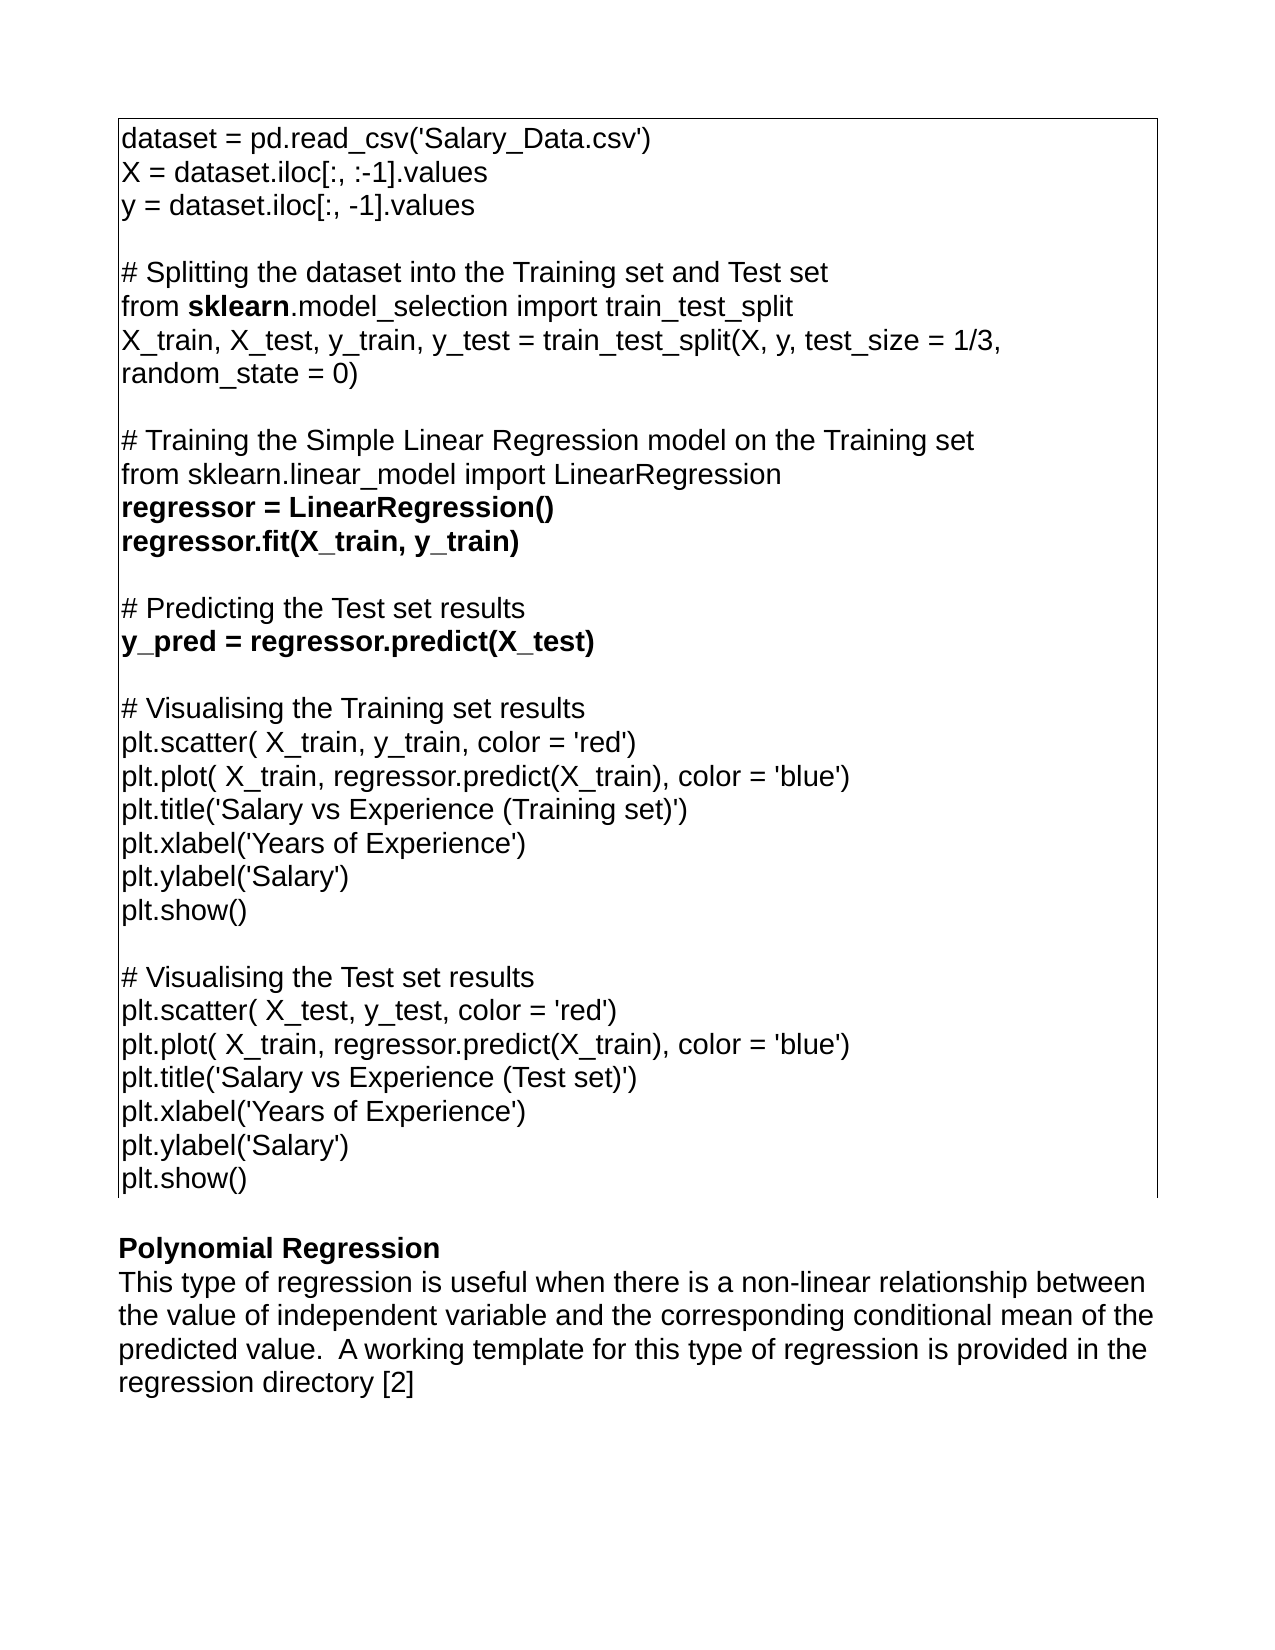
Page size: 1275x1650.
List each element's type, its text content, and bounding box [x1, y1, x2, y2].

table_header dataset = pd.read_csv('Salary_Data.csv') X = dataset.iloc[:, :-1].values y = dataset.iloc[:, -1].values # Splitting the dataset into the Training set and Test set from sklearn.model_selection import train_test_split X_train, X_test, y_train, y_test = train_test_split(X, y, test_size = 1/3, random_state = 0) # Training the Simple Linear Regression model on the Training set from sklearn.linear_model import LinearRegression regressor = LinearRegression() regressor.fit(X_train, y_train) # Predicting the Test set results y_pred = regressor.predict(X_test) # Visualising the Training set results plt.scatter( X_train, y_train, color = 'red') plt.plot( X_train, regressor.predict(X_train), color = 'blue') plt.title('Salary vs Experience (Training set)') plt.xlabel('Years of Experience') plt.ylabel('Salary') plt.show() # Visualising the Test set results plt.scatter( X_test, y_test, color = 'red') plt.plot( X_train, regressor.predict(X_train), color = 'blue') plt.title('Salary vs Experience (Test set)') plt.xlabel('Years of Experience') plt.ylabel('Salary') plt.show() [119, 119, 1157, 1198]
text Polynomial Regression [118, 1231, 1157, 1265]
text This type of regression is useful when there is a non-linear relationship between the value of independent variable and the corresponding conditional mean of the predicted value. A working template for this type of regression is provided in the regression directory [2] [118, 1265, 1157, 1399]
